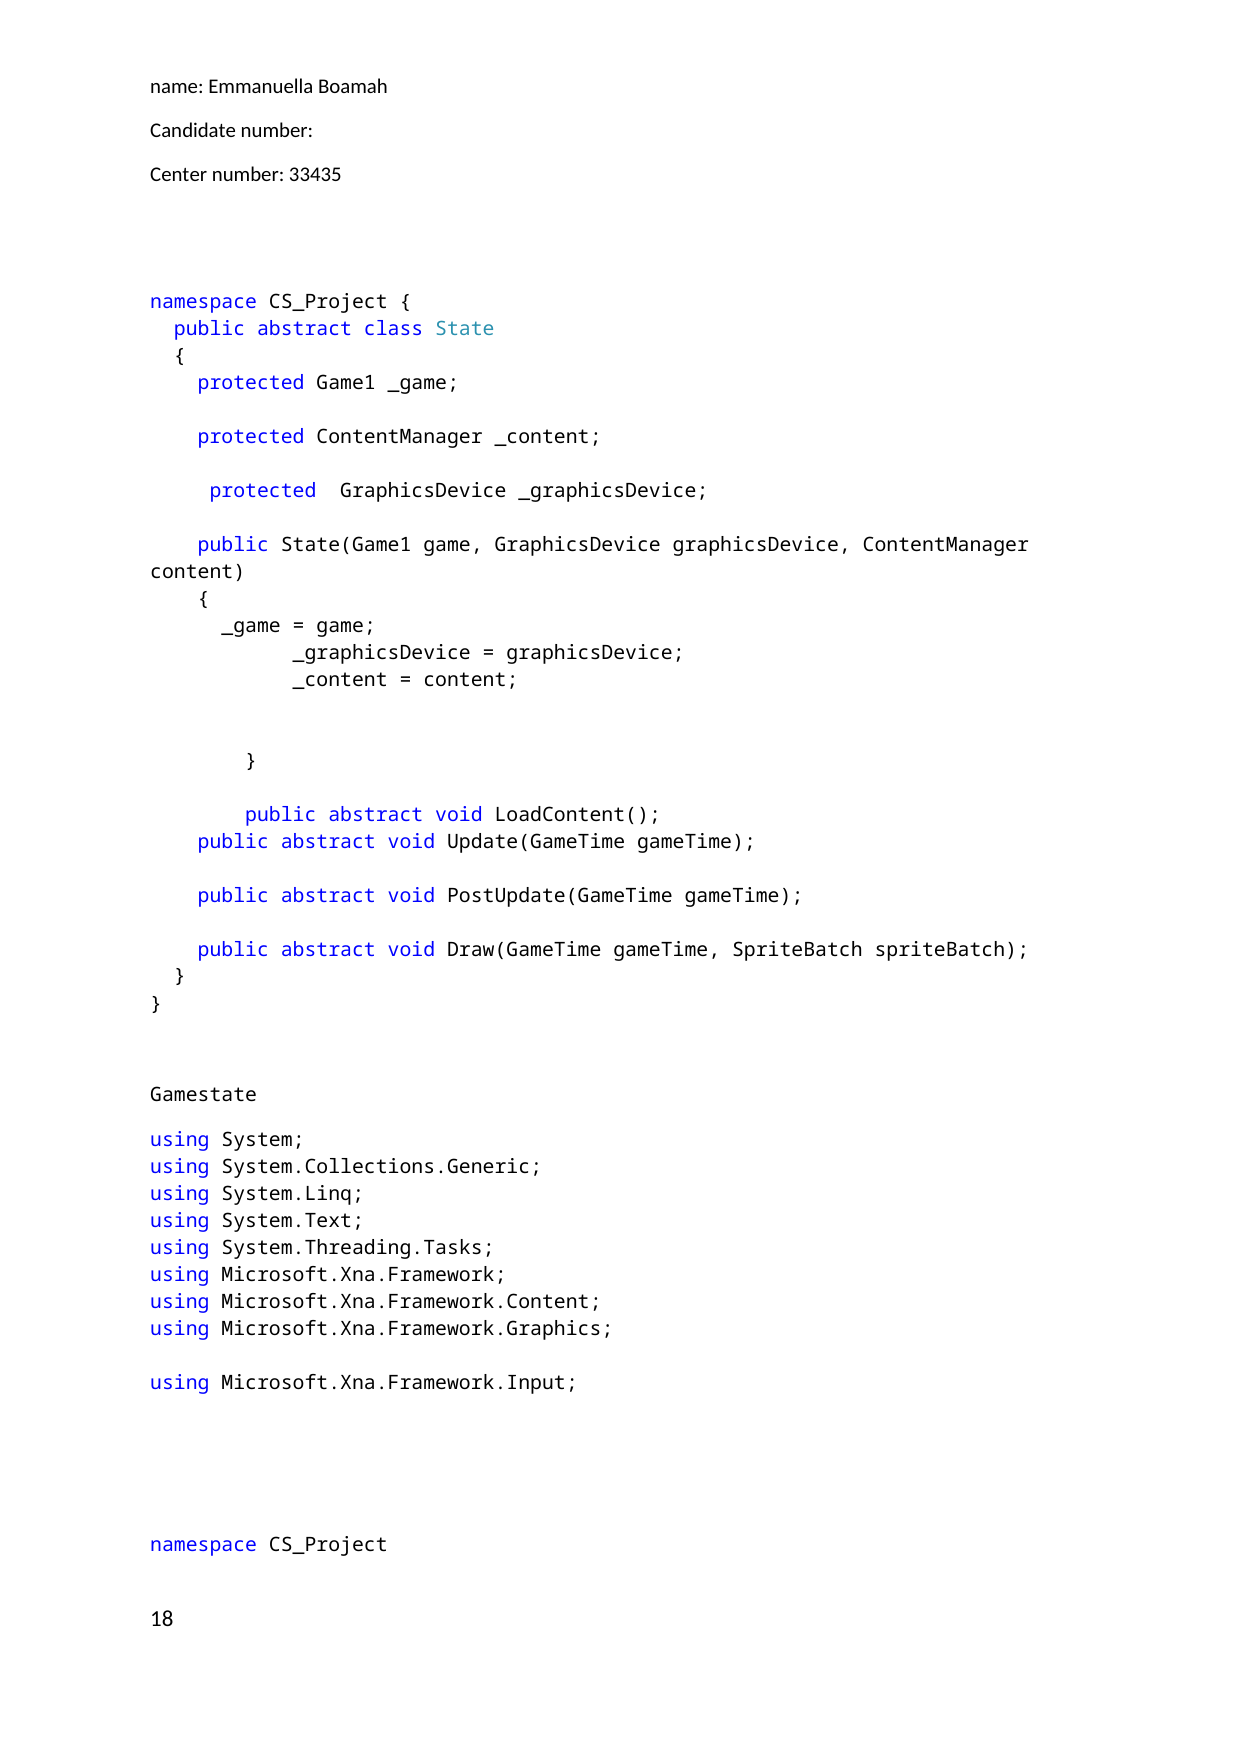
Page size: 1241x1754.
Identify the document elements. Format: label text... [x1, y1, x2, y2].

text Gamestate [150, 1080, 1090, 1107]
text namespace CS_Project { [150, 287, 1090, 314]
text using System.Collections.Generic; [150, 1152, 1090, 1179]
text protected GraphicsDevice _graphicsDevice; [150, 476, 1090, 503]
text using System.Threading.Tasks; [150, 1233, 1090, 1260]
text namespace CS_Project [150, 1530, 1090, 1557]
text public State(Game1 game, GraphicsDevice graphicsDevice, ContentManager content) [150, 530, 1090, 584]
text using Microsoft.Xna.Framework; [150, 1260, 1090, 1287]
text } [150, 962, 1090, 989]
text public abstract void PostUpdate(GameTime gameTime); [150, 881, 1090, 908]
text protected Game1 _game; [150, 368, 1090, 395]
text using System; [150, 1125, 1090, 1152]
text _content = content; [150, 665, 1090, 692]
text public abstract void LoadContent(); [150, 800, 1090, 827]
text _graphicsDevice = graphicsDevice; [150, 638, 1090, 665]
text { [150, 584, 1090, 611]
text public abstract class State [150, 314, 1090, 341]
text protected ContentManager _content; [150, 422, 1090, 449]
text _game = game; [150, 611, 1090, 638]
text using Microsoft.Xna.Framework.Graphics; [150, 1314, 1090, 1341]
text using Microsoft.Xna.Framework.Input; [150, 1368, 1090, 1395]
text using System.Linq; [150, 1179, 1090, 1206]
text using Microsoft.Xna.Framework.Content; [150, 1287, 1090, 1314]
text using System.Text; [150, 1206, 1090, 1233]
text { [150, 341, 1090, 368]
text } [150, 989, 1090, 1016]
text public abstract void Draw(GameTime gameTime, SpriteBatch spriteBatch); [150, 935, 1090, 962]
text public abstract void Update(GameTime gameTime); [150, 827, 1090, 854]
text } [150, 746, 1090, 773]
